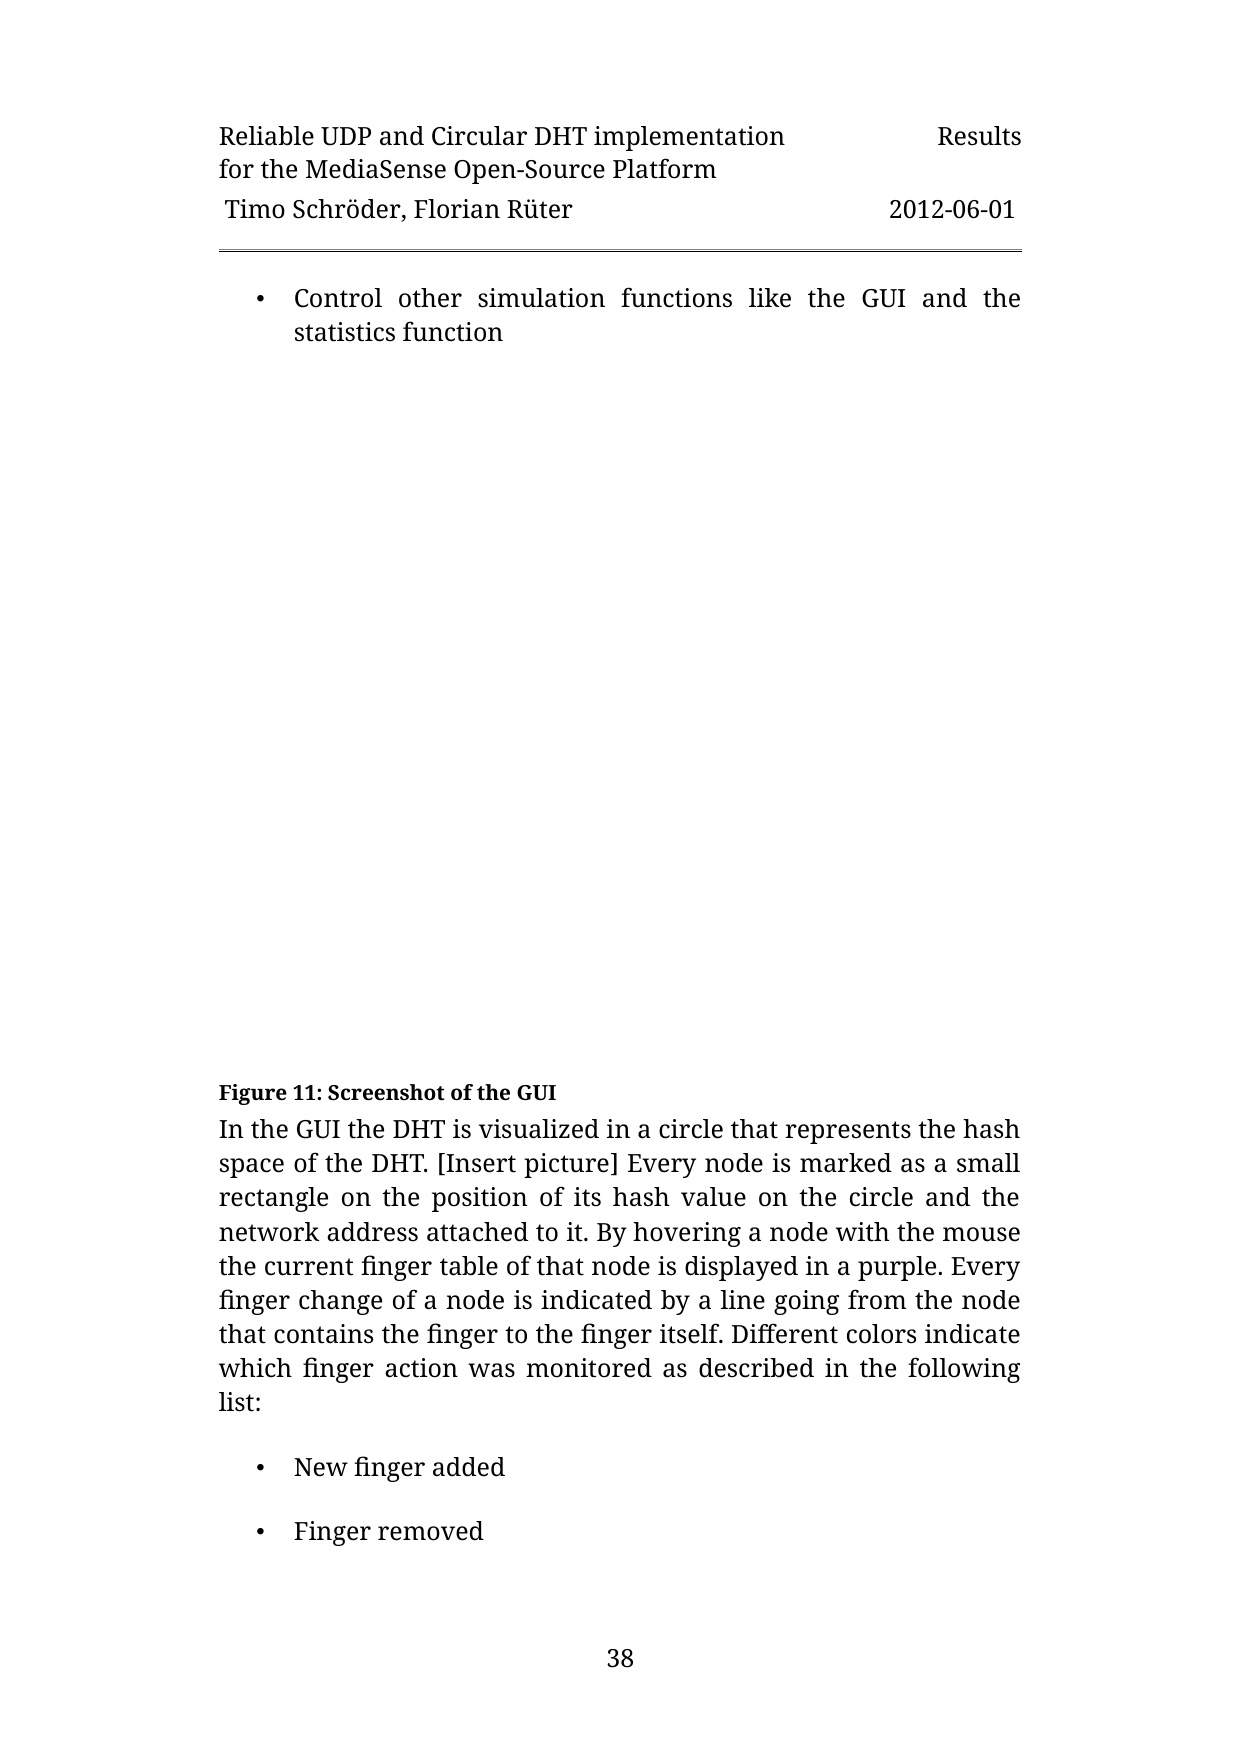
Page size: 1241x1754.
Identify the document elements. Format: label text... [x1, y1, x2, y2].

list New finger added [256, 1449, 1022, 1483]
list Control other simulation functions like the GUI and the statistics function [256, 281, 1022, 349]
list Finger removed [256, 1514, 1022, 1548]
text Figure 11: Screenshot of the GUI [218, 386, 1017, 1106]
text In the GUI the DHT is visualized in a circle that represents the hash space of the DHT. [Insert picture] Every node is marked as a small rectangle on the position of its hash value on the circle and the network address attached to it. By hovering a node with the mouse the current finger table of that node is displayed in a purple. Every finger change of a node is indicated by a line going from the node that contains the finger to the finger itself. Different colors indicate which finger action was monitored as described in the following list: [218, 1112, 1022, 1418]
